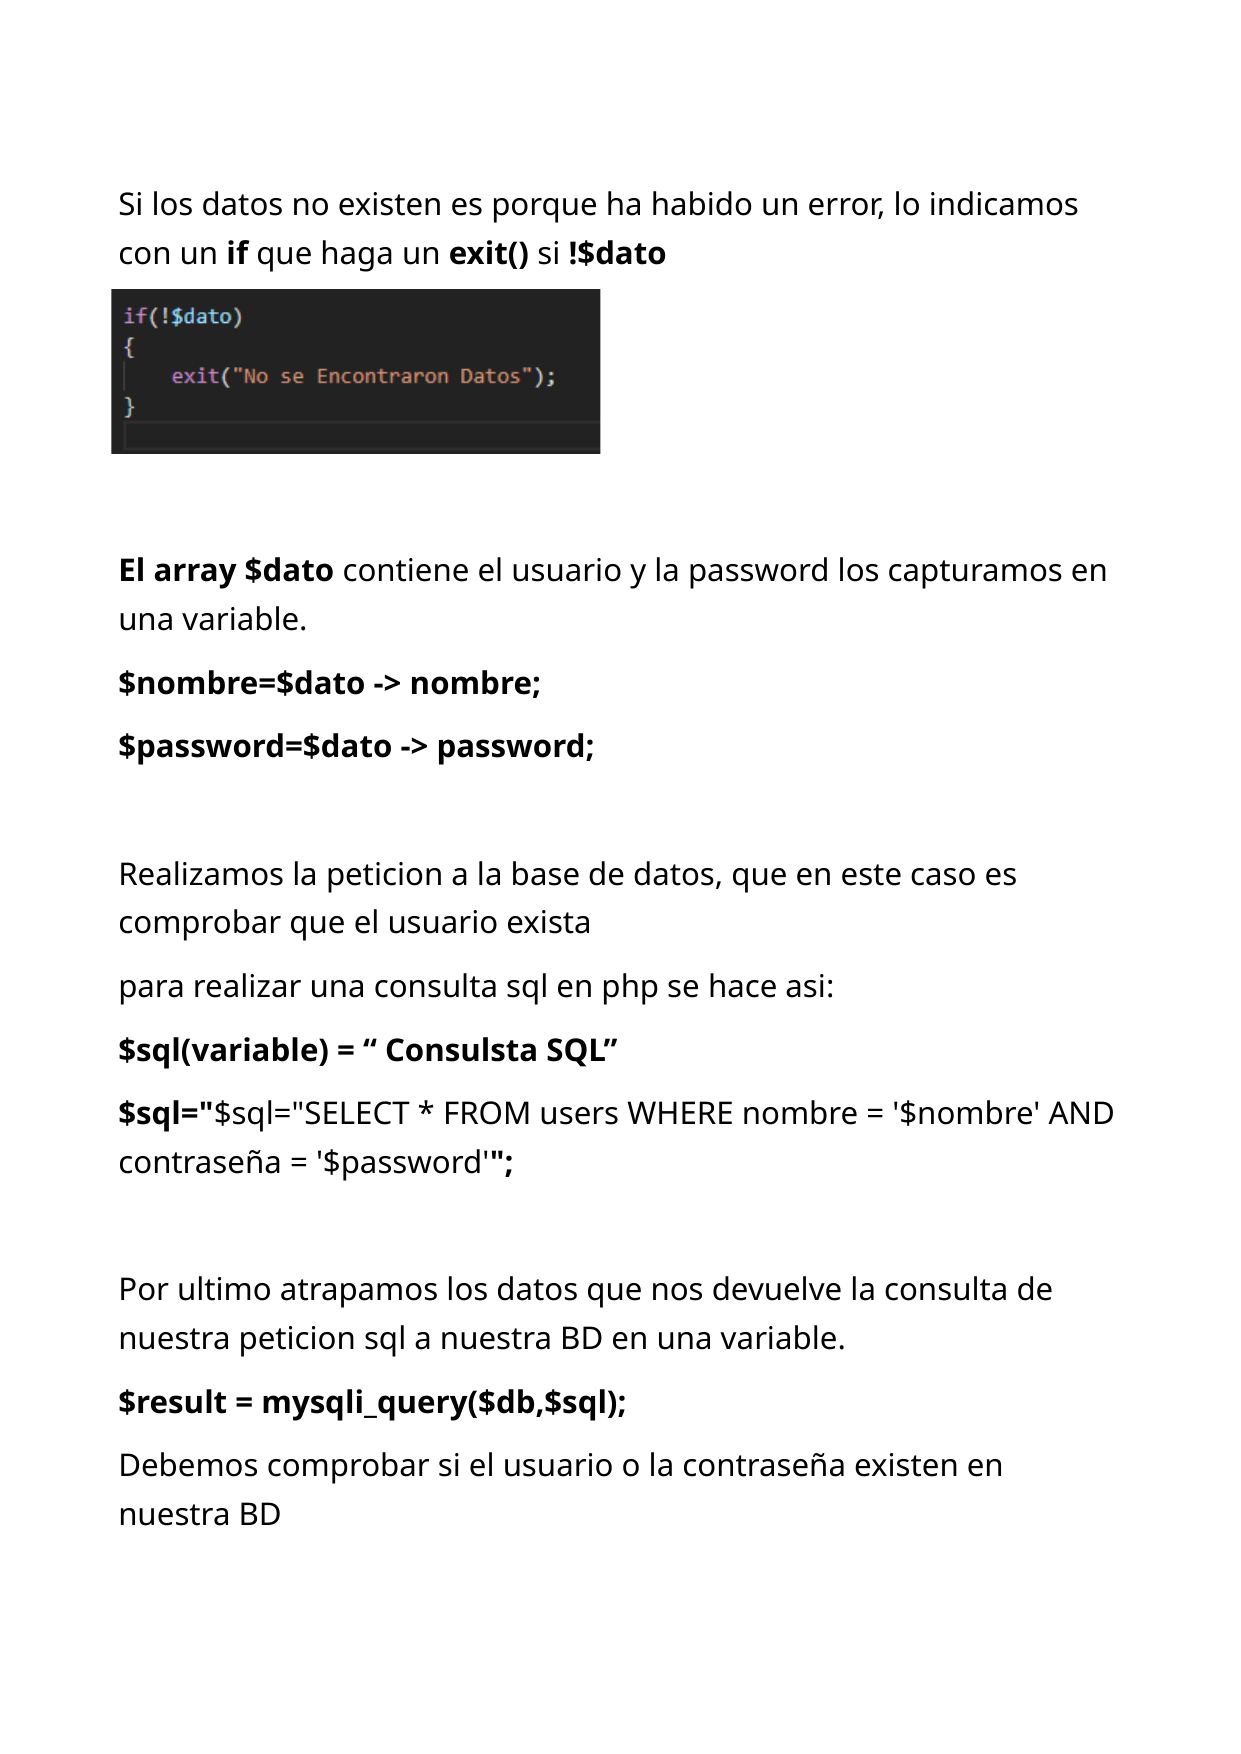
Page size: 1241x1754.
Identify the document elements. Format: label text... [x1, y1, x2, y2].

text $result = mysqli_query($db,$sql); [118, 1379, 1122, 1422]
text Debemos comprobar si el usuario o la contraseña existen en nuestra BD [118, 1443, 1122, 1535]
text Si los datos no existen es porque ha habido un error, lo indicamos con un if que haga un exit() si !$dato [118, 182, 1122, 273]
text El array $dato contiene el usuario y la password los capturamos en una variable. [118, 548, 1122, 640]
text $nombre=$dato -> nombre; [118, 661, 1122, 703]
text Por ultimo atrapamos los datos que nos devuelve la consulta de nuestra peticion sql a nuestra BD en una variable. [118, 1267, 1122, 1359]
text Realizamos la peticion a la base de datos, que en este caso es comprobar que el usuario exista [118, 851, 1122, 943]
text $password=$dato -> password; [118, 724, 1122, 767]
text $sql="$sql="SELECT * FROM users WHERE nombre = '$nombre' AND contraseña = '$password'"; [118, 1091, 1122, 1183]
picture [111, 289, 601, 454]
text para realizar una consulta sql en php se hace asi: [118, 964, 1122, 1007]
text $sql(variable) = “ Consulsta SQL” [118, 1027, 1122, 1070]
